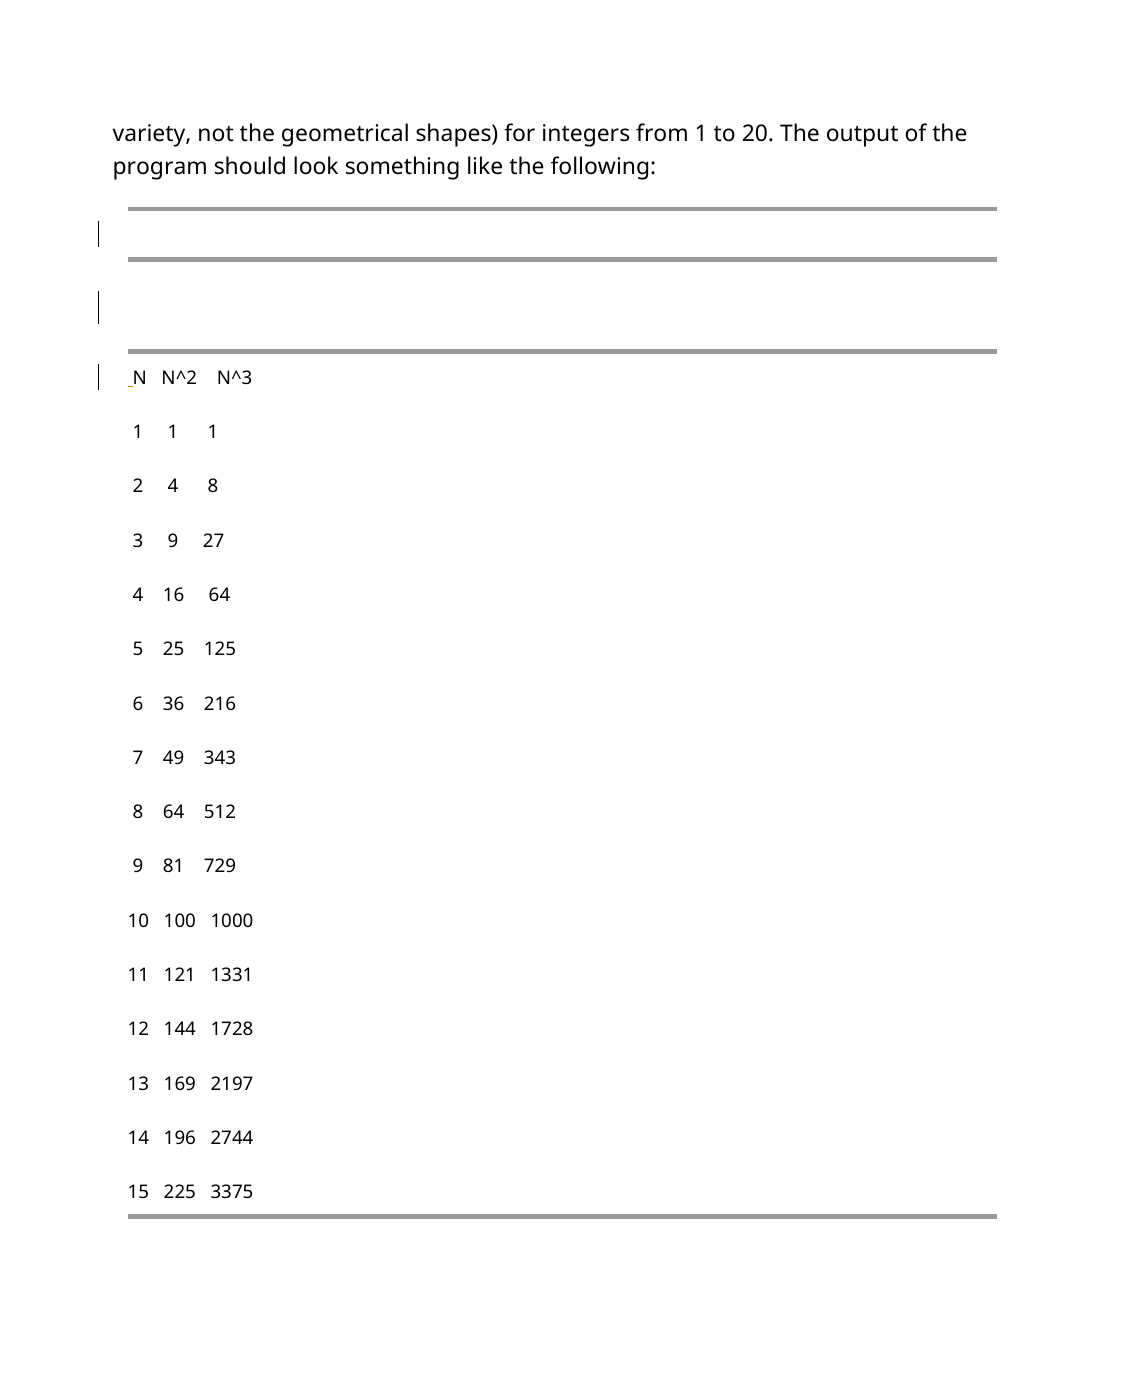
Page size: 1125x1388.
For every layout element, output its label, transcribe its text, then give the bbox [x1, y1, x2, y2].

text 9 81 729 [127, 838, 997, 878]
text variety, not the geometrical shapes) for integers from 1 to 20. The output of the program should look something like the following: [112, 115, 1012, 181]
text 3 9 27 [127, 512, 997, 553]
text 7 49 343 [127, 729, 997, 770]
text 13 169 2197 [127, 1055, 997, 1095]
text 1 1 1 [127, 403, 997, 444]
text 15 225 3375 [127, 1163, 997, 1219]
text 6 36 216 [127, 675, 997, 715]
text 10 100 1000 [127, 892, 997, 932]
text [127, 208, 997, 262]
text 11 121 1331 [127, 946, 997, 987]
text 8 64 512 [127, 783, 997, 824]
text 12 144 1728 [127, 1000, 997, 1041]
text 5 25 125 [127, 621, 997, 661]
text 14 196 2744 [127, 1109, 997, 1149]
text 2 4 8 [127, 458, 997, 498]
text 4 16 64 [127, 566, 997, 607]
text N N^2 N^3 [127, 350, 997, 390]
